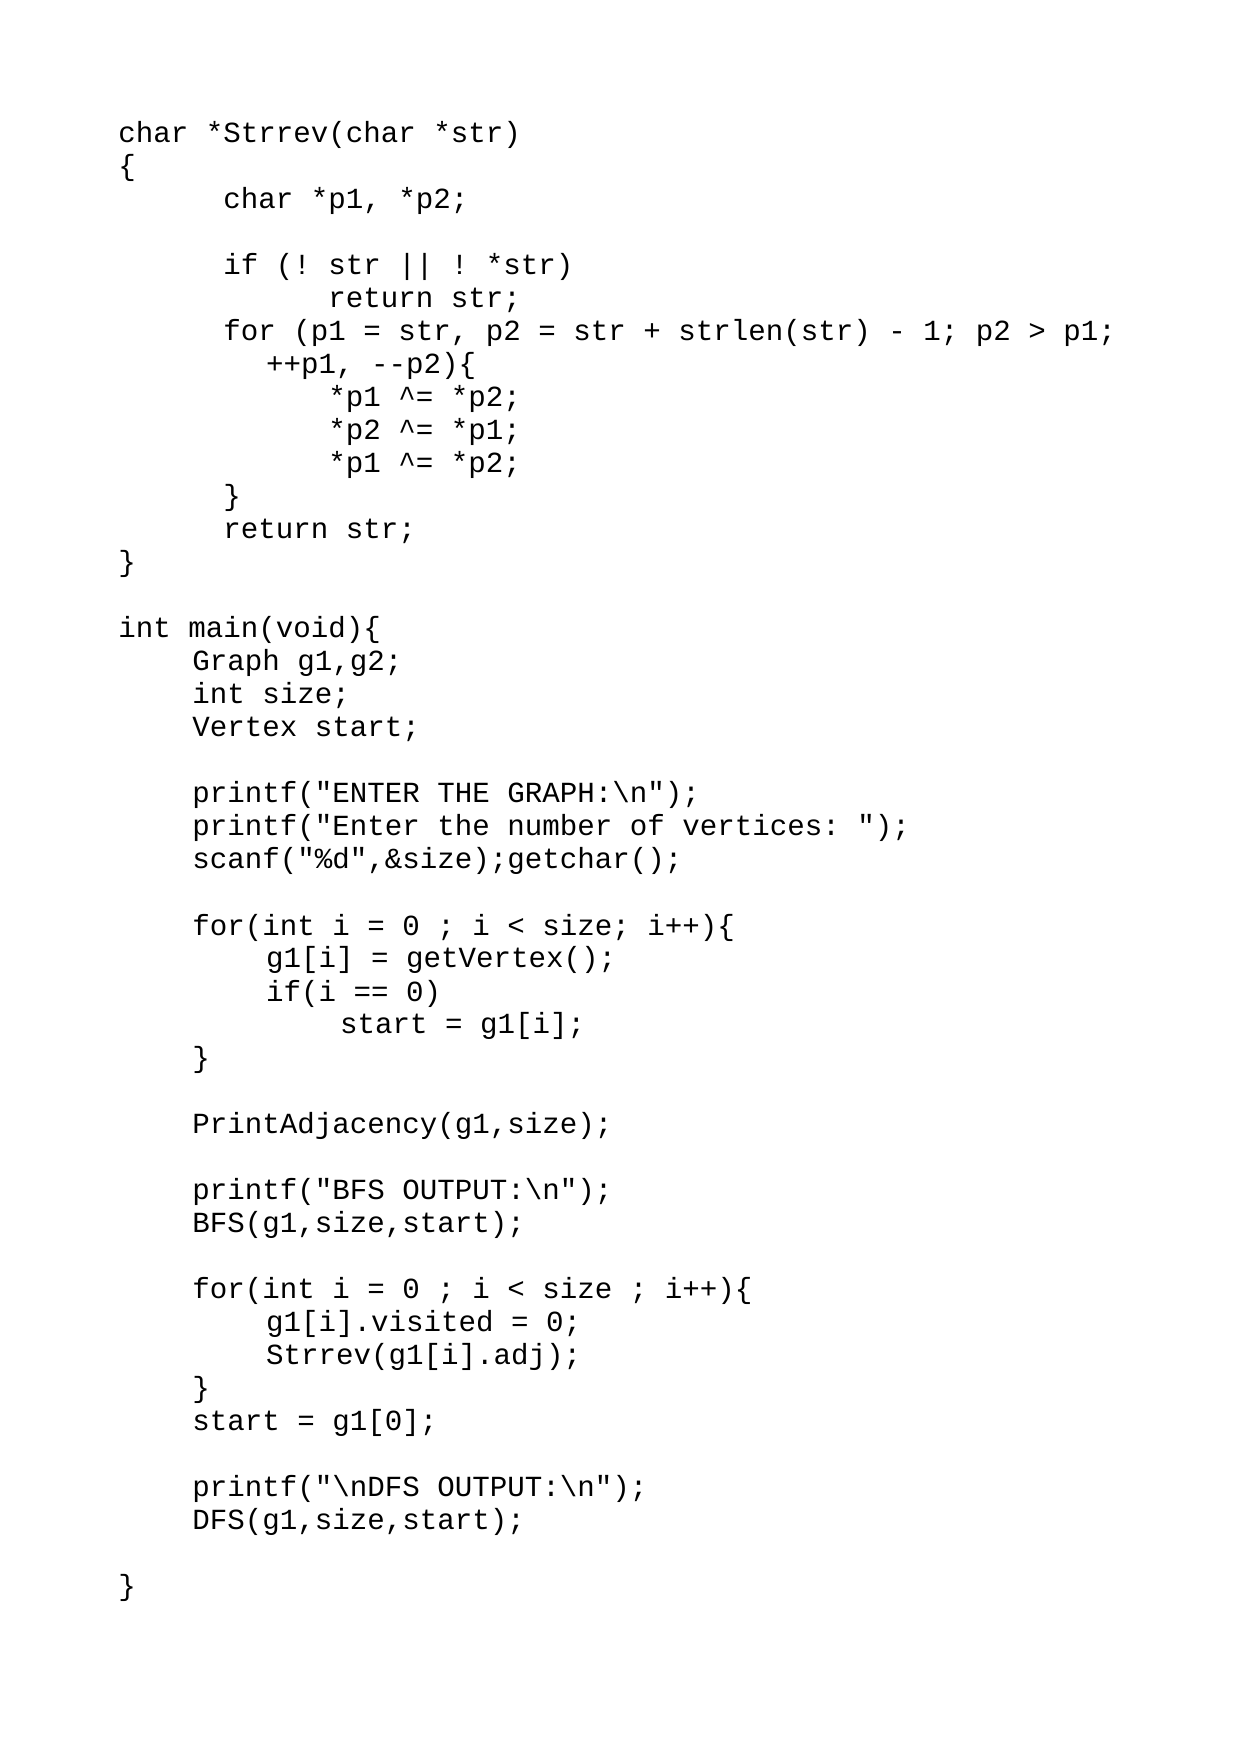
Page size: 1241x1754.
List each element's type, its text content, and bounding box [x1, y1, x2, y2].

text { [118, 151, 1122, 184]
text g1[i].visited = 0; [118, 1307, 1122, 1340]
text printf("BFS OUTPUT:\n"); [118, 1175, 1122, 1208]
text return str; [118, 283, 1122, 316]
text } [118, 1373, 1122, 1406]
text if(i == 0) [118, 977, 1122, 1010]
text } [118, 1043, 1122, 1076]
text *p1 ^= *p2; [118, 448, 1122, 481]
text Vertex start; [118, 712, 1122, 746]
text printf("Enter the number of vertices: "); [118, 812, 1122, 844]
text for (p1 = str, p2 = str + strlen(str) - 1; p2 > p1; ++p1, --p2){ [118, 316, 1122, 382]
text *p2 ^= *p1; [118, 415, 1122, 448]
text for(int i = 0 ; i < size; i++){ [118, 911, 1122, 944]
text return str; [118, 514, 1122, 547]
text BFS(g1,size,start); [118, 1208, 1122, 1241]
text printf("ENTER THE GRAPH:\n"); [118, 778, 1122, 812]
text PrintAdjacency(g1,size); [118, 1109, 1122, 1142]
text DFS(g1,size,start); [118, 1505, 1122, 1538]
text Graph g1,g2; [118, 646, 1122, 679]
text start = g1[i]; [118, 1010, 1122, 1043]
text for(int i = 0 ; i < size ; i++){ [118, 1274, 1122, 1307]
text char *Strrev(char *str) [118, 118, 1122, 151]
text } [118, 1571, 1122, 1604]
text int size; [118, 679, 1122, 712]
text Strrev(g1[i].adj); [118, 1340, 1122, 1373]
text } [118, 547, 1122, 580]
text *p1 ^= *p2; [118, 382, 1122, 415]
text int main(void){ [118, 613, 1122, 646]
text start = g1[0]; [118, 1406, 1122, 1439]
text g1[i] = getVertex(); [118, 944, 1122, 977]
text if (! str || ! *str) [118, 250, 1122, 283]
text } [118, 481, 1122, 514]
text scanf("%d",&size);getchar(); [118, 844, 1122, 878]
text char *p1, *p2; [118, 184, 1122, 217]
text printf("\nDFS OUTPUT:\n"); [118, 1472, 1122, 1505]
